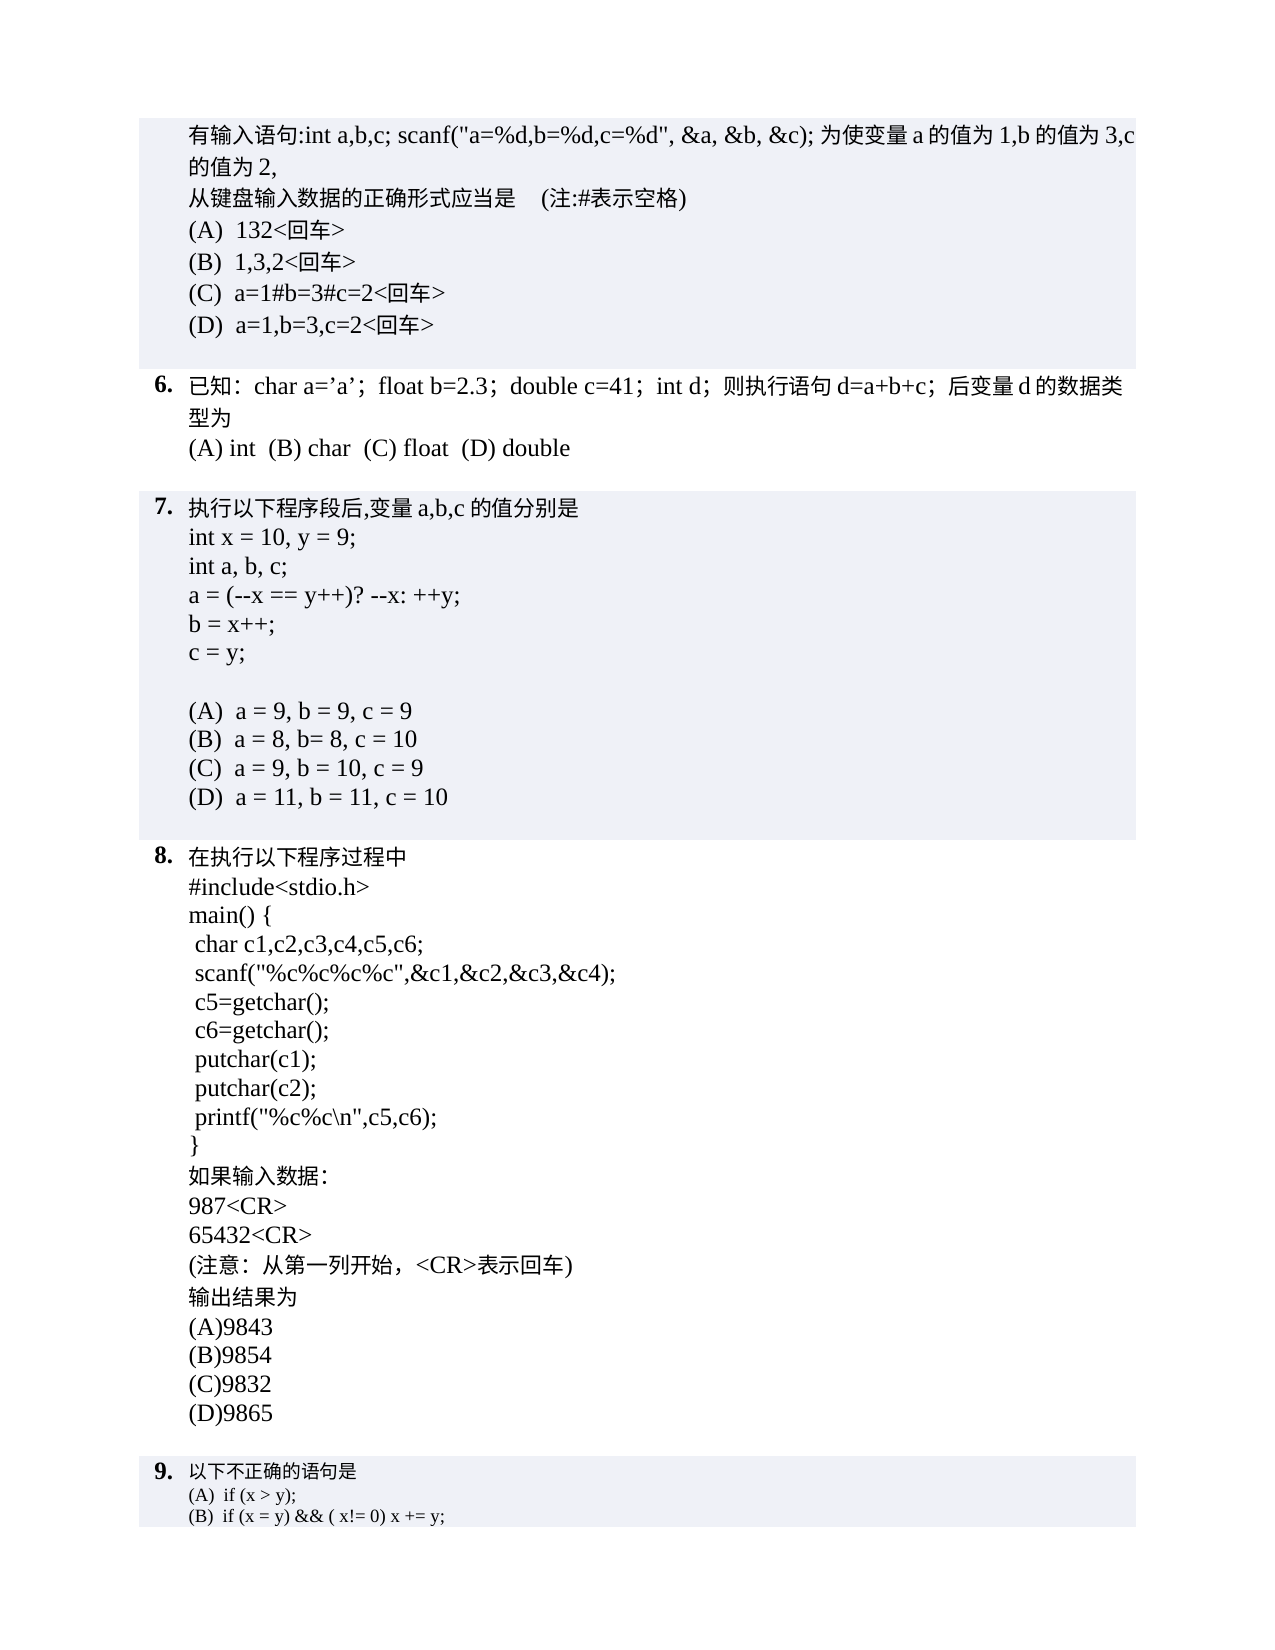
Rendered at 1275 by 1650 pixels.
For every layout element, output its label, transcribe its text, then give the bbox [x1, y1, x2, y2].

table_cell 执行以下程序段后,变量a,b,c的值分别是 int x = 10, y = 9; int a, b, c; a = (--x == y++)? --x: ++y; b = x++; c = y; (A) a = 9, b = 9, c = 9 (B) a = 8, b= 8, c = 10 (C) a = 9, b = 10, c = 9 (D) a = 11, b = 11, c = 10 [188, 491, 1136, 840]
table_cell 9. [139, 1456, 188, 1527]
table_cell 7. [139, 491, 188, 840]
table_cell [139, 118, 188, 369]
table_cell 8. [139, 840, 188, 1456]
table_cell 在执行以下程序过程中 #include<stdio.h> main() { char c1,c2,c3,c4,c5,c6; scanf("%c%c%c%c",&c1,&c2,&c3,&c4); c5=getchar(); c6=getchar(); putchar(c1); putchar(c2); printf("%c%c\n",c5,c6); } 如果输入数据： 987<CR> 65432<CR> (注意：从第一列开始，<CR>表示回车) 输出结果为 (A)9843 (B)9854 (C)9832 (D)9865 [188, 840, 1136, 1456]
table_cell 6. [139, 369, 188, 491]
table_cell 有输入语句:int a,b,c; scanf("a=%d,b=%d,c=%d", &a, &b, &c); 为使变量a的值为1,b的值为3,c的值为2, 从键盘输入数据的正确形式应当是 (注:#表示空格) (A) 132<回车> (B) 1,3,2<回车> (C) a=1#b=3#c=2<回车> (D) a=1,b=3,c=2<回车> [188, 118, 1136, 369]
table_cell 已知：char a=’a’；float b=2.3；double c=41；int d；则执行语句d=a+b+c；后变量d的数据类型为 (A) int (B) char (C) float (D) double [188, 369, 1136, 491]
table_cell 以下不正确的语句是 (A) if (x > y); (B) if (x = y) && ( x!= 0) x += y; [188, 1456, 1136, 1527]
